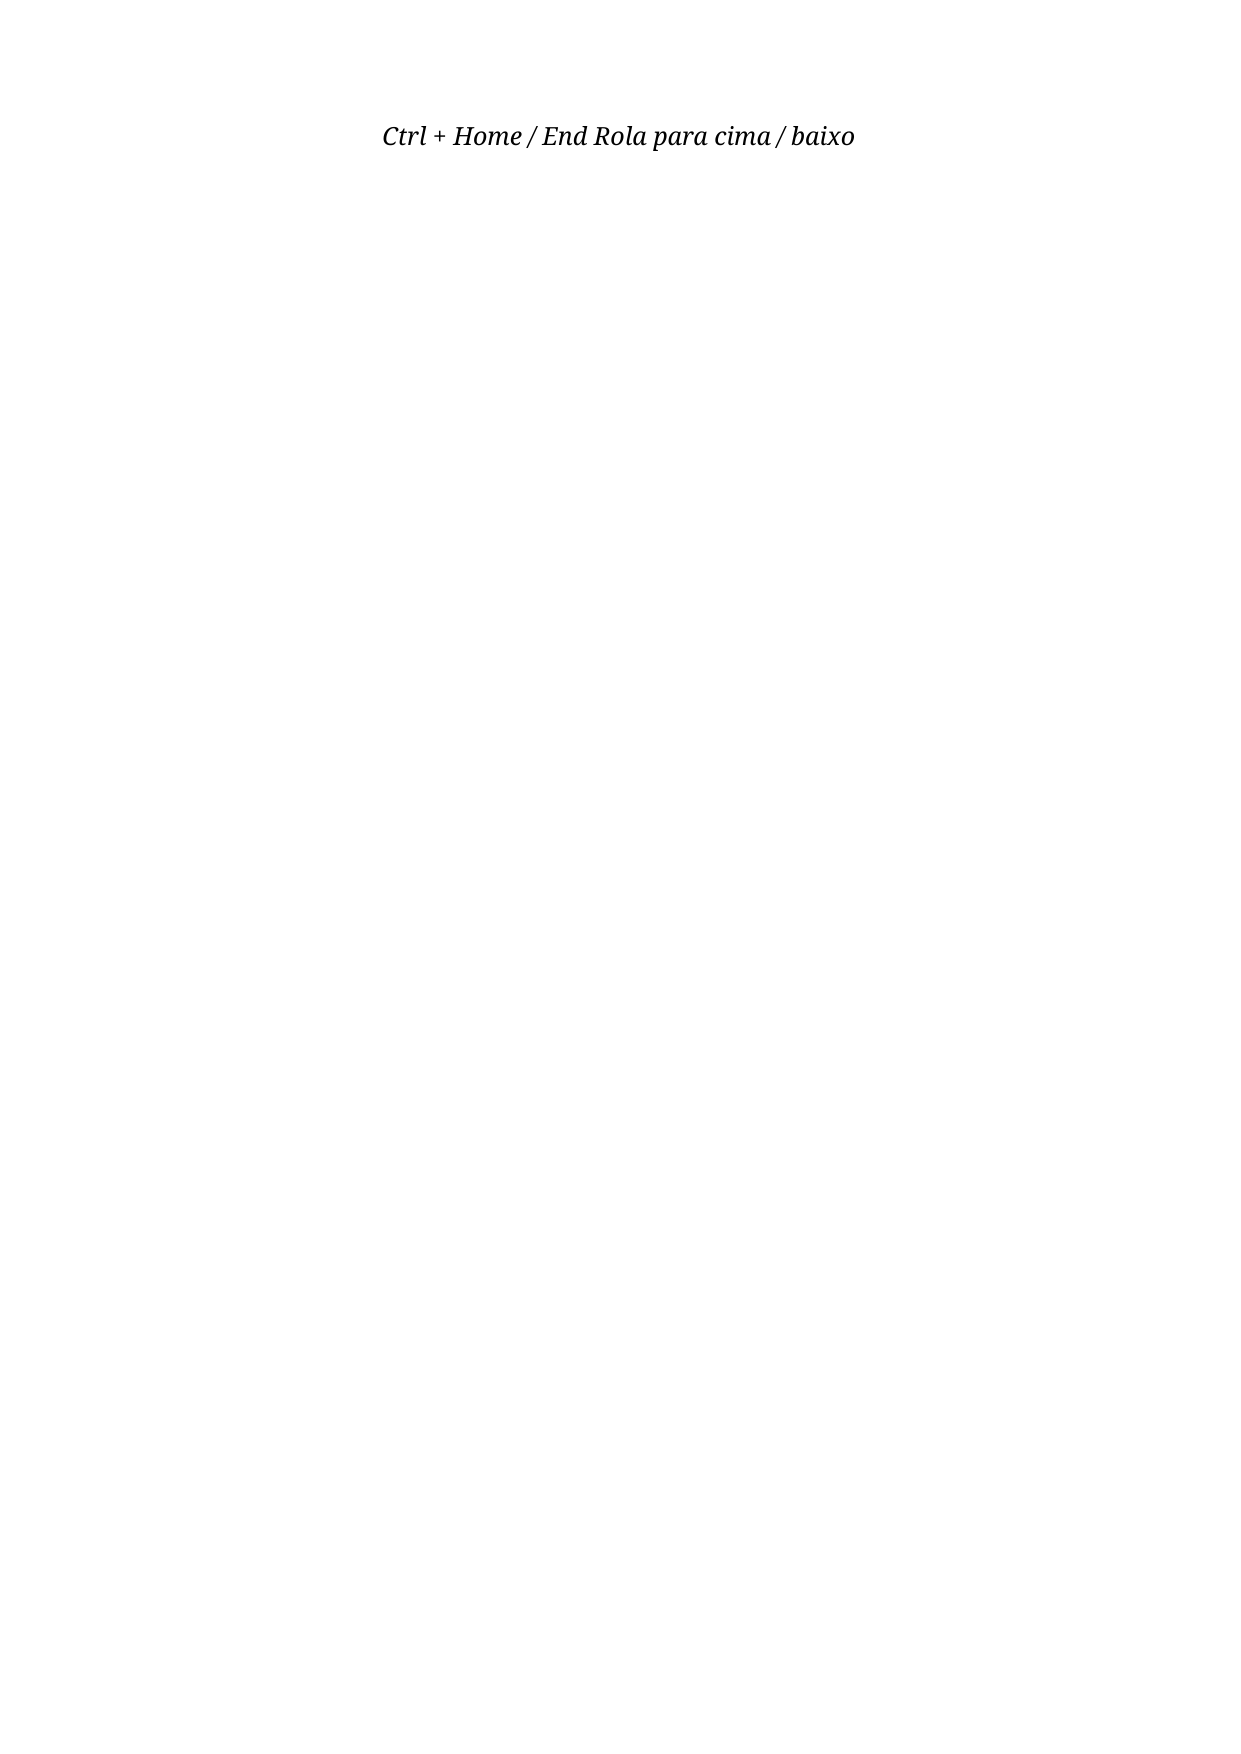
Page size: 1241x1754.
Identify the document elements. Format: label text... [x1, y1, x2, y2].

text Ctrl + Home / End Rola para cima / baixo [118, 118, 1122, 152]
